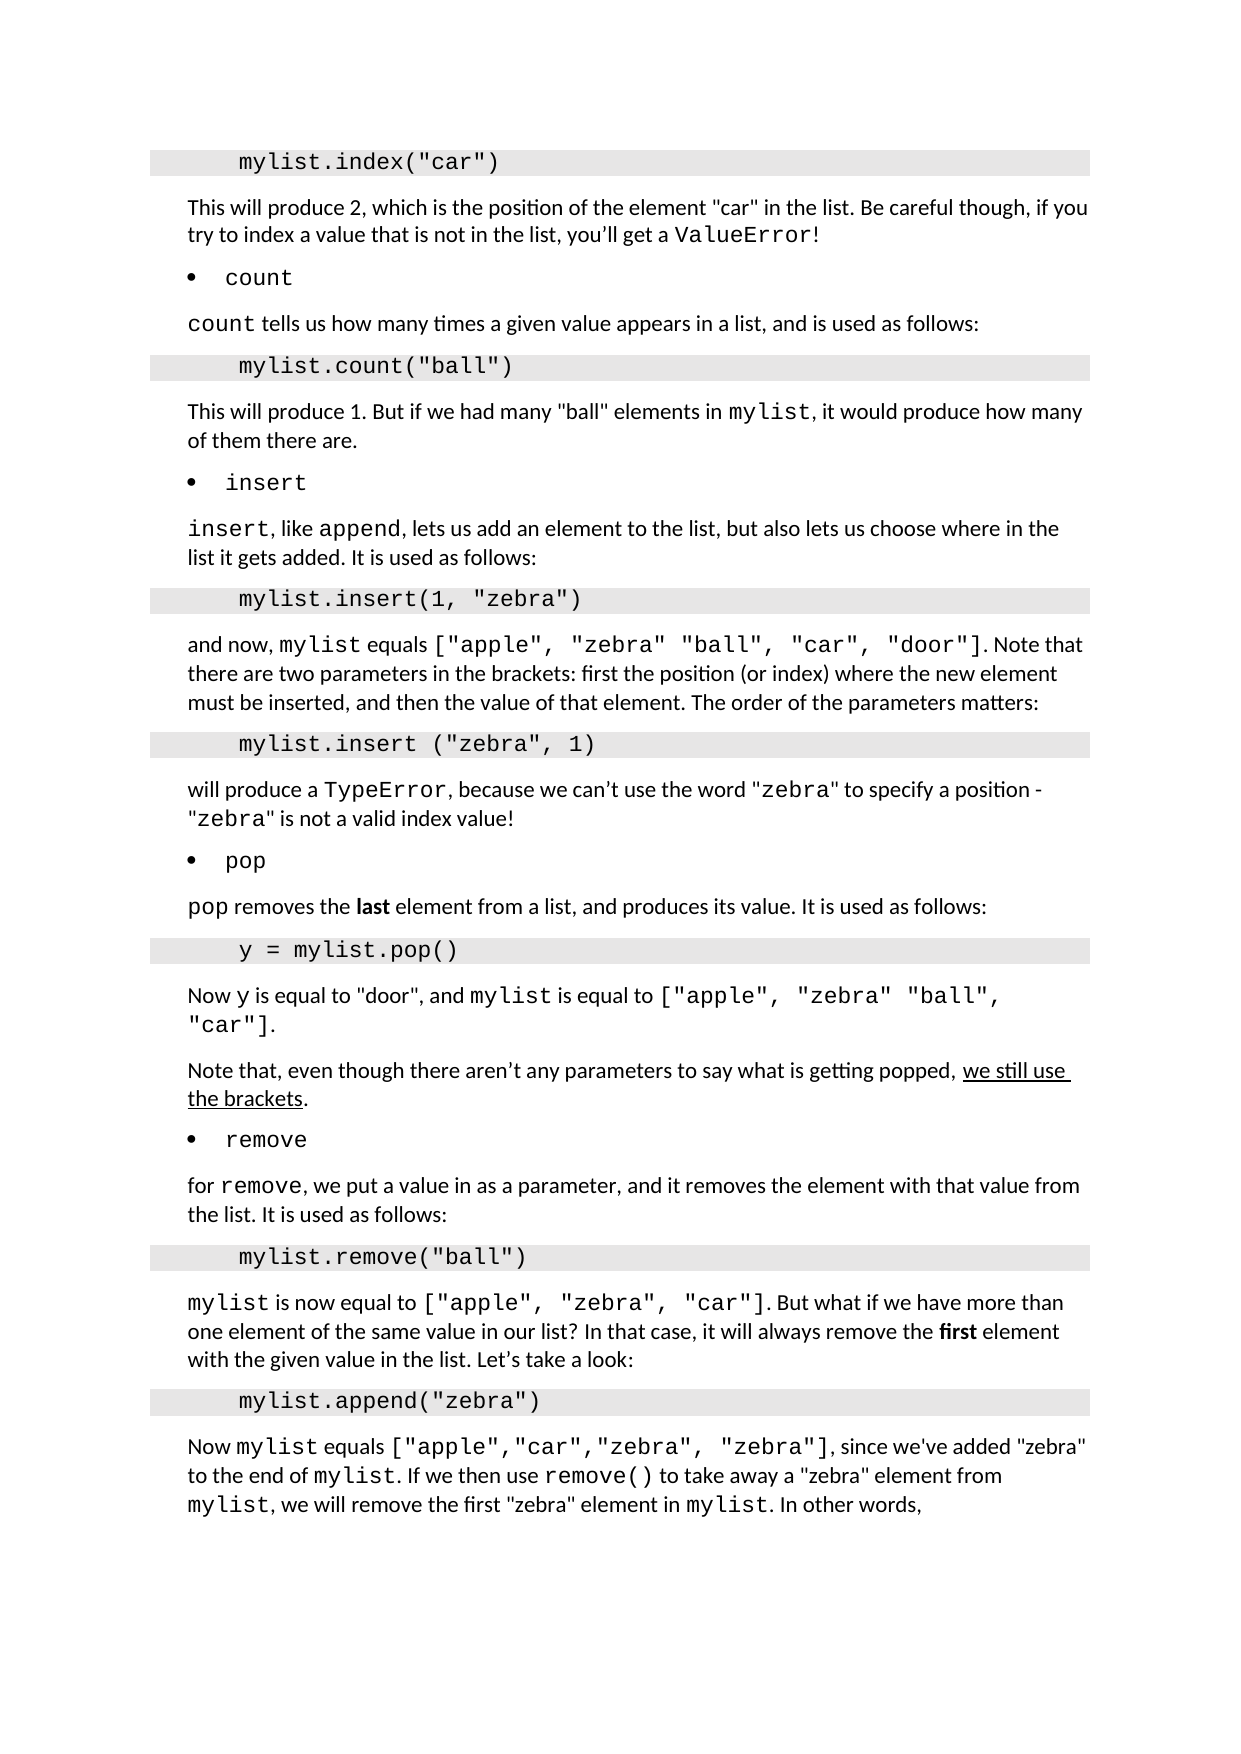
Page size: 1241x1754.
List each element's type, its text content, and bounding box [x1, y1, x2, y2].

text pop removes the last element from a list, and produces its value. It is used as follows: [187, 892, 1090, 922]
text Note that, even though there aren’t any parameters to say what is getting popped, we still use the brackets. [187, 1056, 1090, 1112]
text This will produce 1. But if we had many "ball" elements in mylist, it would produce how many of them there are. [187, 397, 1090, 455]
list insert [187, 471, 1090, 497]
text Now y is equal to "door", and mylist is equal to ["apple", "zebra" "ball", "car"]. [187, 981, 1090, 1039]
list count [187, 266, 1090, 292]
text mylist.insert(1, "zebra") [150, 588, 1090, 614]
text will produce a TypeError, because we can’t use the word "zebra" to specify a position - "zebra" is not a valid index value! [187, 775, 1090, 833]
text count tells us how many times a given value appears in a list, and is used as follows: [187, 309, 1090, 338]
text Now mylist equals ["apple","car","zebra", "zebra"], since we've added "zebra" to the end of mylist. If we then use remove() to take away a "zebra" element from mylist, we will remove the first "zebra" element in mylist. In other words, [187, 1432, 1090, 1520]
list pop [187, 850, 1090, 876]
text for remove, we put a value in as a parameter, and it removes the element with that value from the list. It is used as follows: [187, 1171, 1090, 1228]
text y = mylist.pop() [150, 938, 1090, 964]
text mylist.insert ("zebra", 1) [150, 732, 1090, 758]
text mylist.append("zebra") [150, 1389, 1090, 1416]
list remove [187, 1129, 1090, 1154]
text mylist.count("ball") [150, 355, 1090, 381]
text This will produce 2, which is the position of the element "car" in the list. Be careful though, if you try to index a value that is not in the list, you’ll get a ValueError! [187, 193, 1090, 250]
text mylist.index("car") [150, 150, 1090, 176]
text and now, mylist equals ["apple", "zebra" "ball", "car", "door"]. Note that there are two parameters in the brackets: first the position (or index) where the new element must be inserted, and then the value of that element. The order of the parameters matters: [187, 630, 1090, 716]
text insert, like append, lets us add an element to the list, but also lets us choose where in the list it gets added. It is used as follows: [187, 514, 1090, 571]
text mylist is now equal to ["apple", "zebra", "car"]. But what if we have more than one element of the same value in our list? In that case, it will always remove the first element with the given value in the list. Let’s take a look: [187, 1288, 1090, 1373]
text mylist.remove("ball") [150, 1245, 1090, 1271]
